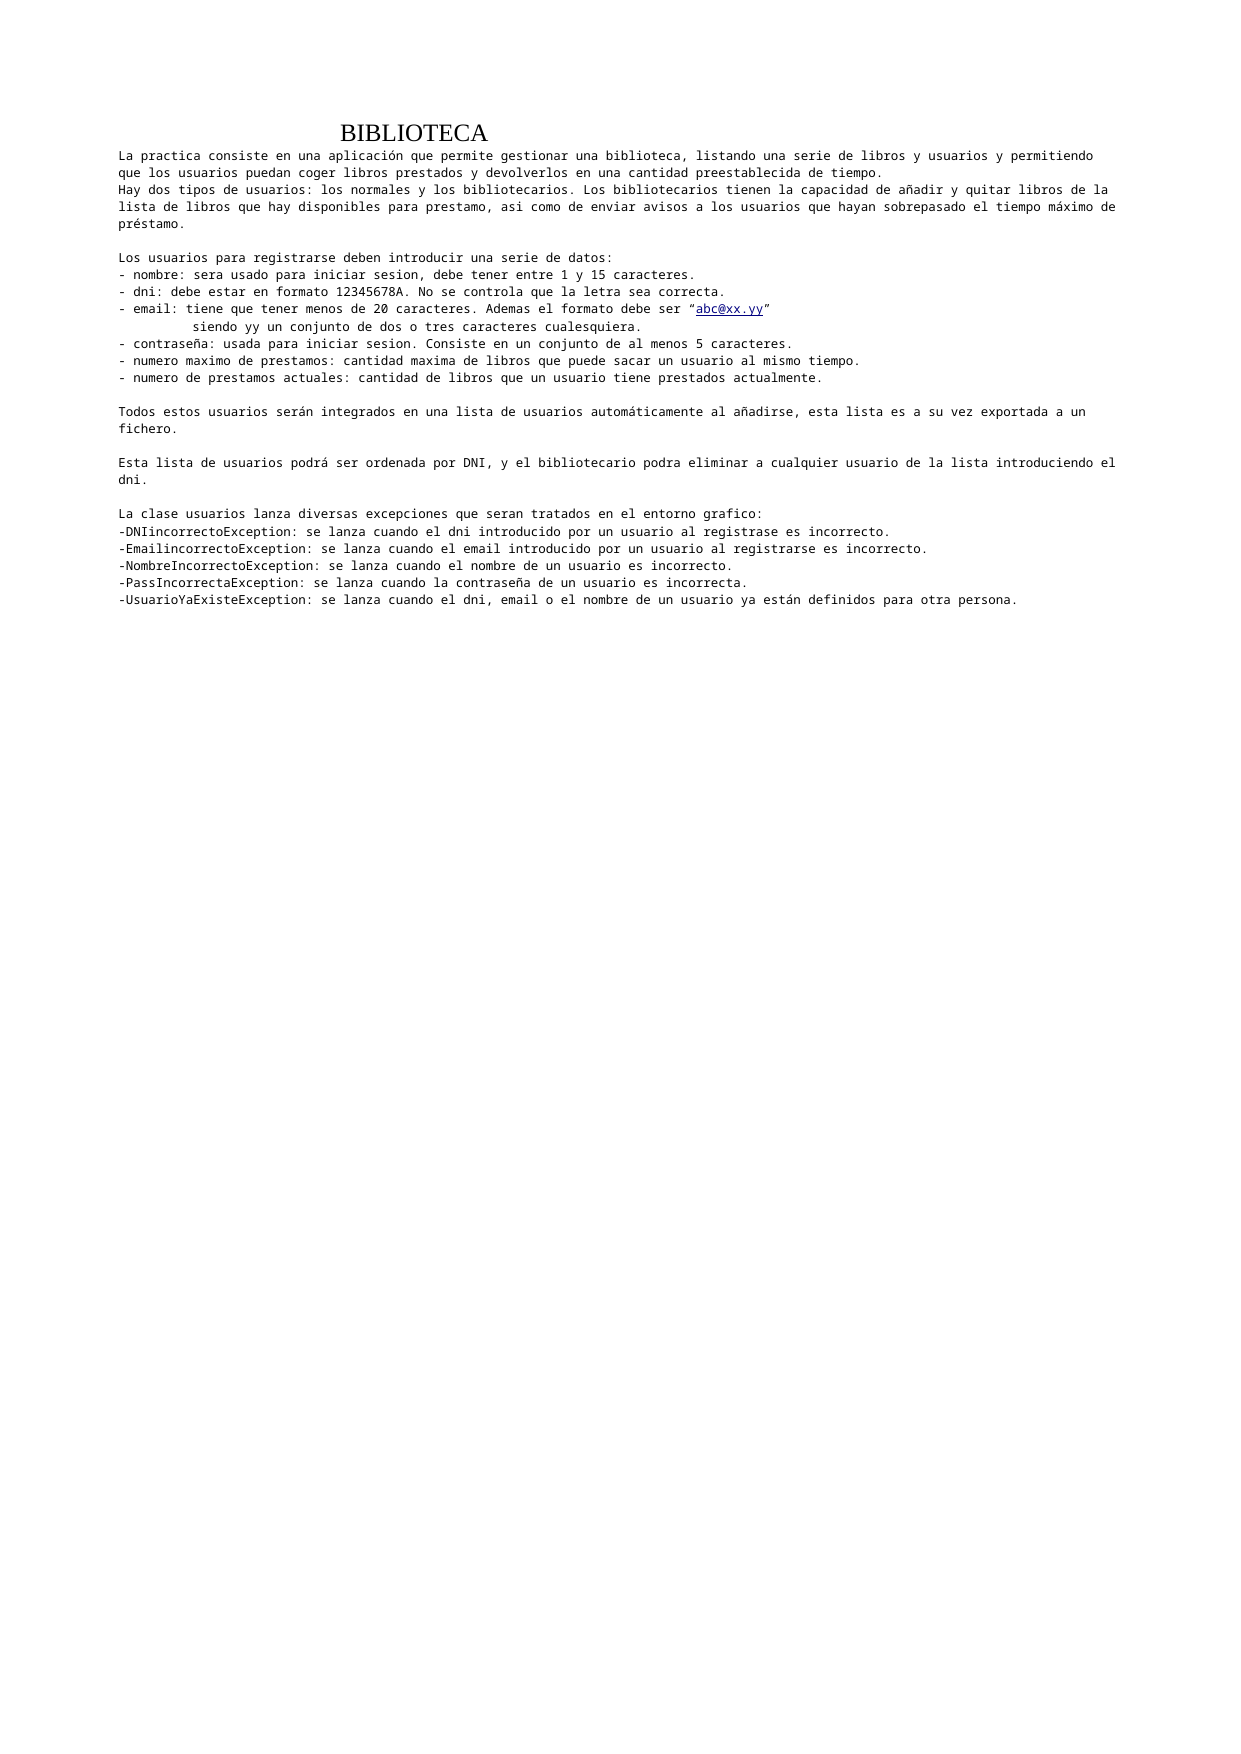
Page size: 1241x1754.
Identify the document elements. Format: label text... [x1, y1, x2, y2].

text La clase usuarios lanza diversas excepciones que seran tratados en el entorno grafico: [118, 506, 1122, 523]
text -EmailincorrectoException: se lanza cuando el email introducido por un usuario al registrarse es incorrecto. [118, 540, 1122, 557]
text BIBLIOTECA [118, 118, 1122, 147]
text siendo yy un conjunto de dos o tres caracteres cualesquiera. [118, 318, 1122, 335]
text Hay dos tipos de usuarios: los normales y los bibliotecarios. Los bibliotecarios tienen la capacidad de añadir y quitar libros de la lista de libros que hay disponibles para prestamo, asi como de enviar avisos a los usuarios que hayan sobrepasado el tiempo máximo de préstamo. [118, 181, 1122, 232]
text Los usuarios para registrarse deben introducir una serie de datos: [118, 249, 1122, 266]
text -UsuarioYaExisteException: se lanza cuando el dni, email o el nombre de un usuario ya están definidos para otra persona. [118, 591, 1122, 608]
text -DNIincorrectoException: se lanza cuando el dni introducido por un usuario al registrase es incorrecto. [118, 523, 1122, 540]
text - numero de prestamos actuales: cantidad de libros que un usuario tiene prestados actualmente. [118, 369, 1122, 386]
text La practica consiste en una aplicación que permite gestionar una biblioteca, listando una serie de libros y usuarios y permitiendo que los usuarios puedan coger libros prestados y devolverlos en una cantidad preestablecida de tiempo. [118, 147, 1122, 181]
text -NombreIncorrectoException: se lanza cuando el nombre de un usuario es incorrecto. [118, 557, 1122, 574]
text - numero maximo de prestamos: cantidad maxima de libros que puede sacar un usuario al mismo tiempo. [118, 352, 1122, 369]
text Esta lista de usuarios podrá ser ordenada por DNI, y el bibliotecario podra eliminar a cualquier usuario de la lista introduciendo el dni. [118, 454, 1122, 488]
text - contraseña: usada para iniciar sesion. Consiste en un conjunto de al menos 5 caracteres. [118, 335, 1122, 352]
text -PassIncorrectaException: se lanza cuando la contraseña de un usuario es incorrecta. [118, 574, 1122, 591]
text Todos estos usuarios serán integrados en una lista de usuarios automáticamente al añadirse, esta lista es a su vez exportada a un fichero. [118, 403, 1122, 437]
text - dni: debe estar en formato 12345678A. No se controla que la letra sea correcta. [118, 283, 1122, 301]
text - email: tiene que tener menos de 20 caracteres. Ademas el formato debe ser “abc@xx.yy” [118, 301, 1122, 318]
text - nombre: sera usado para iniciar sesion, debe tener entre 1 y 15 caracteres. [118, 266, 1122, 283]
